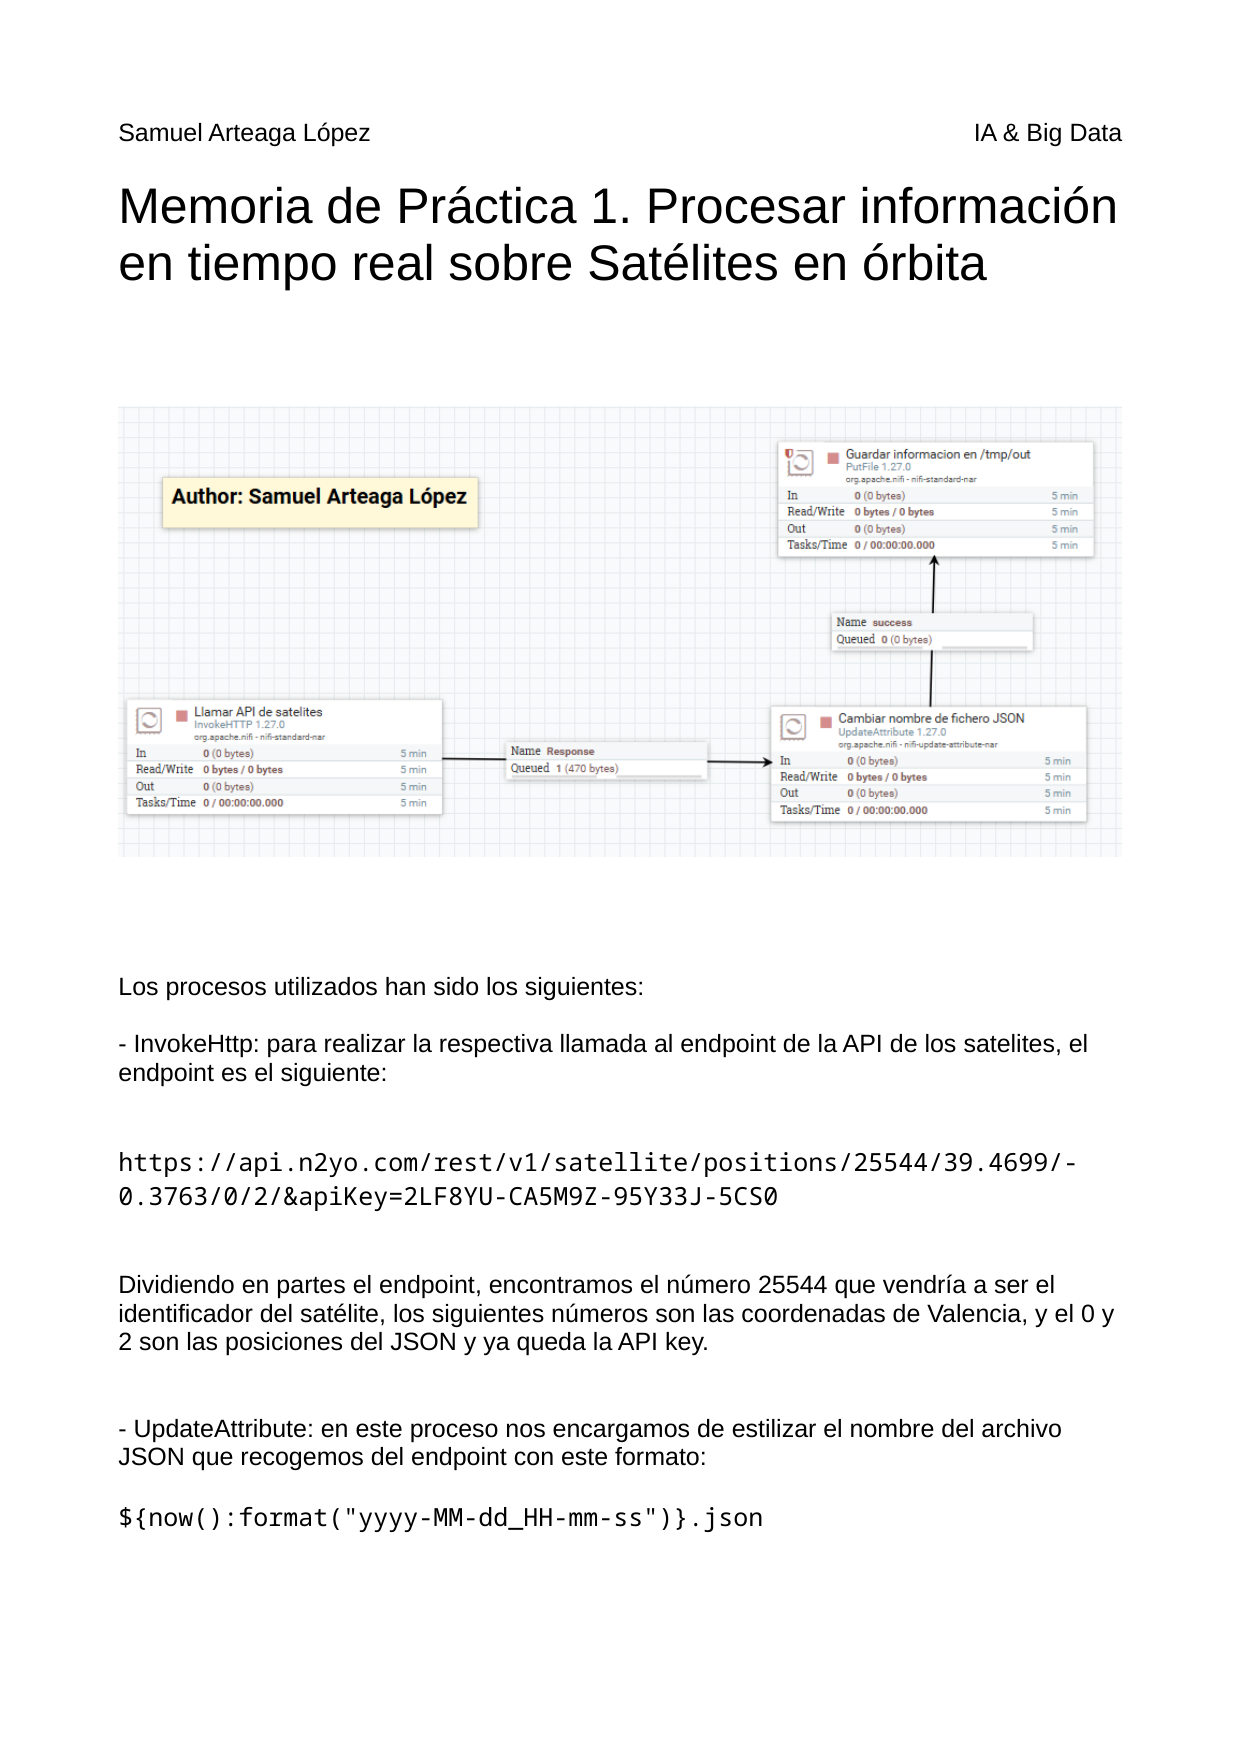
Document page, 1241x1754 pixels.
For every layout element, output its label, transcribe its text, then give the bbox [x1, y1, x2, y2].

text ${now():format("yyyy-MM-dd_HH-mm-ss")}.json [118, 1500, 1122, 1534]
text https://api.n2yo.com/rest/v1/satellite/positions/25544/39.4699/-0.3763/0/2/&apiKey=2LF8YU-CA5M9Z-95Y33J-5CS0 [118, 1144, 1122, 1212]
text - InvokeHttp: para realizar la respectiva llamada al endpoint de la API de los satelites, el endpoint es el siguiente: [118, 1029, 1122, 1087]
text Dividiendo en partes el endpoint, encontramos el número 25544 que vendría a ser el identificador del satélite, los siguientes números son las coordenadas de Valencia, y el 0 y 2 son las posiciones del JSON y ya queda la API key. [118, 1270, 1122, 1356]
text Memoria de Práctica 1. Procesar información en tiempo real sobre Satélites en órbita [118, 176, 1122, 291]
text Los procesos utilizados han sido los siguientes: [118, 972, 1122, 1001]
picture [118, 406, 1123, 857]
text - UpdateAttribute: en este proceso nos encargamos de estilizar el nombre del archivo JSON que recogemos del endpoint con este formato: [118, 1414, 1122, 1471]
